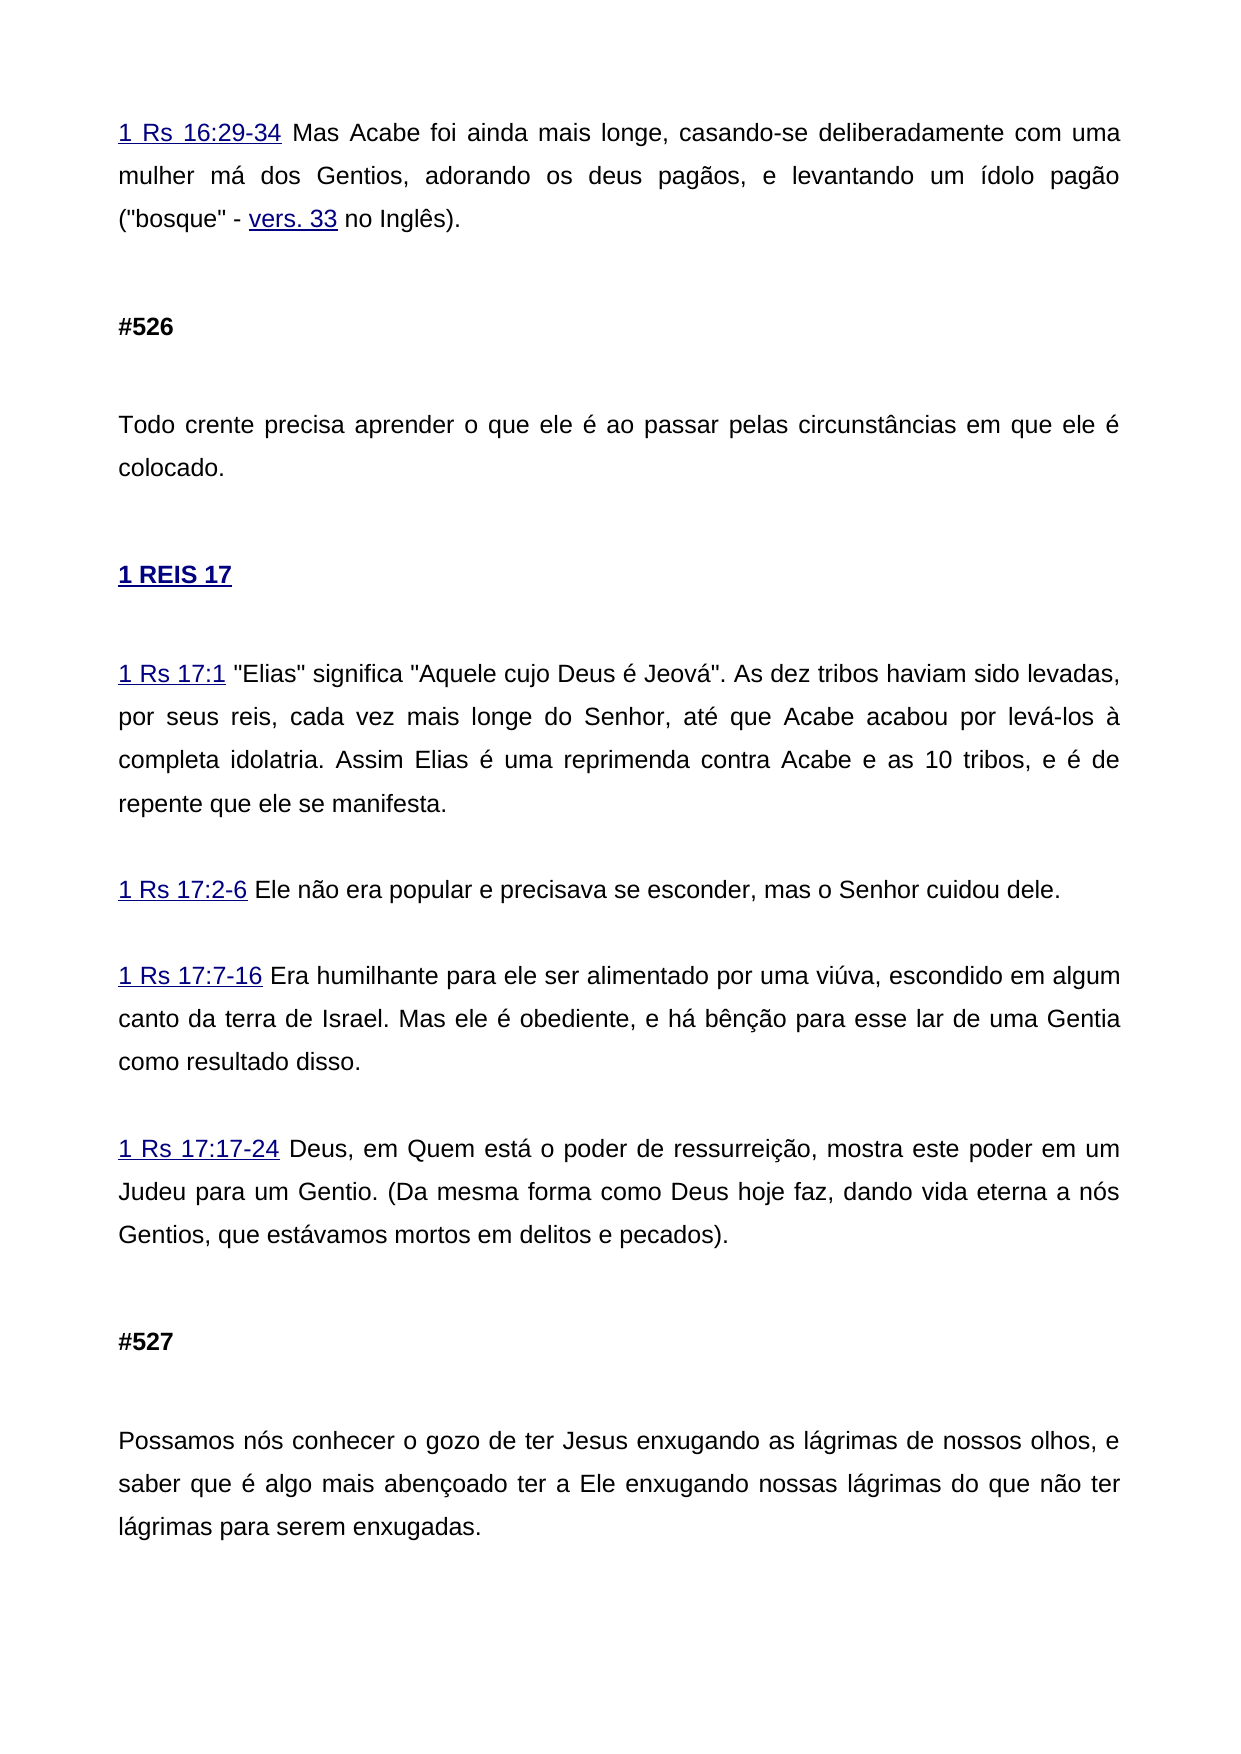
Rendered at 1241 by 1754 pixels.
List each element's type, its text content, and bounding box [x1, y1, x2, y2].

text 1 Rs 17:2-6 Ele não era popular e precisava se esconder, mas o Senhor cuidou dele. [118, 875, 1122, 903]
subtitle 1 REIS 17 [118, 560, 1122, 589]
text 1 Rs 17:1 "Elias" significa "Aquele cujo Deus é Jeová". As dez tribos haviam sido levadas, por seus reis, cada vez mais longe do Senhor, até que Acabe acabou por levá-los à completa idolatria. Assim Elias é uma reprimenda contra Acabe e as 10 tribos, e é de repente que ele se manifesta. [118, 659, 1122, 817]
text 1 Rs 17:7-16 Era humilhante para ele ser alimentado por uma viúva, escondido em algum canto da terra de Israel. Mas ele é obediente, e há bênção para esse lar de uma Gentia como resultado disso. [118, 961, 1122, 1076]
text Todo crente precisa aprender o que ele é ao passar pelas circunstâncias em que ele é colocado. [118, 410, 1122, 482]
text 1 Rs 16:29-34 Mas Acabe foi ainda mais longe, casando-se deliberadamente com uma mulher má dos Gentios, adorando os deus pagãos, e levantando um ídolo pagão ("bosque" - vers. 33 no Inglês). [118, 118, 1122, 233]
subtitle #527 [118, 1327, 1122, 1356]
subtitle #526 [118, 311, 1122, 340]
text Possamos nós conhecer o gozo de ter Jesus enxugando as lágrimas de nossos olhos, e saber que é algo mais abençoado ter a Ele enxugando nossas lágrimas do que não ter lágrimas para serem enxugadas. [118, 1426, 1122, 1541]
text 1 Rs 17:17-24 Deus, em Quem está o poder de ressurreição, mostra este poder em um Judeu para um Gentio. (Da mesma forma como Deus hoje faz, dando vida eterna a nós Gentios, que estávamos mortos em delitos e pecados). [118, 1133, 1122, 1248]
